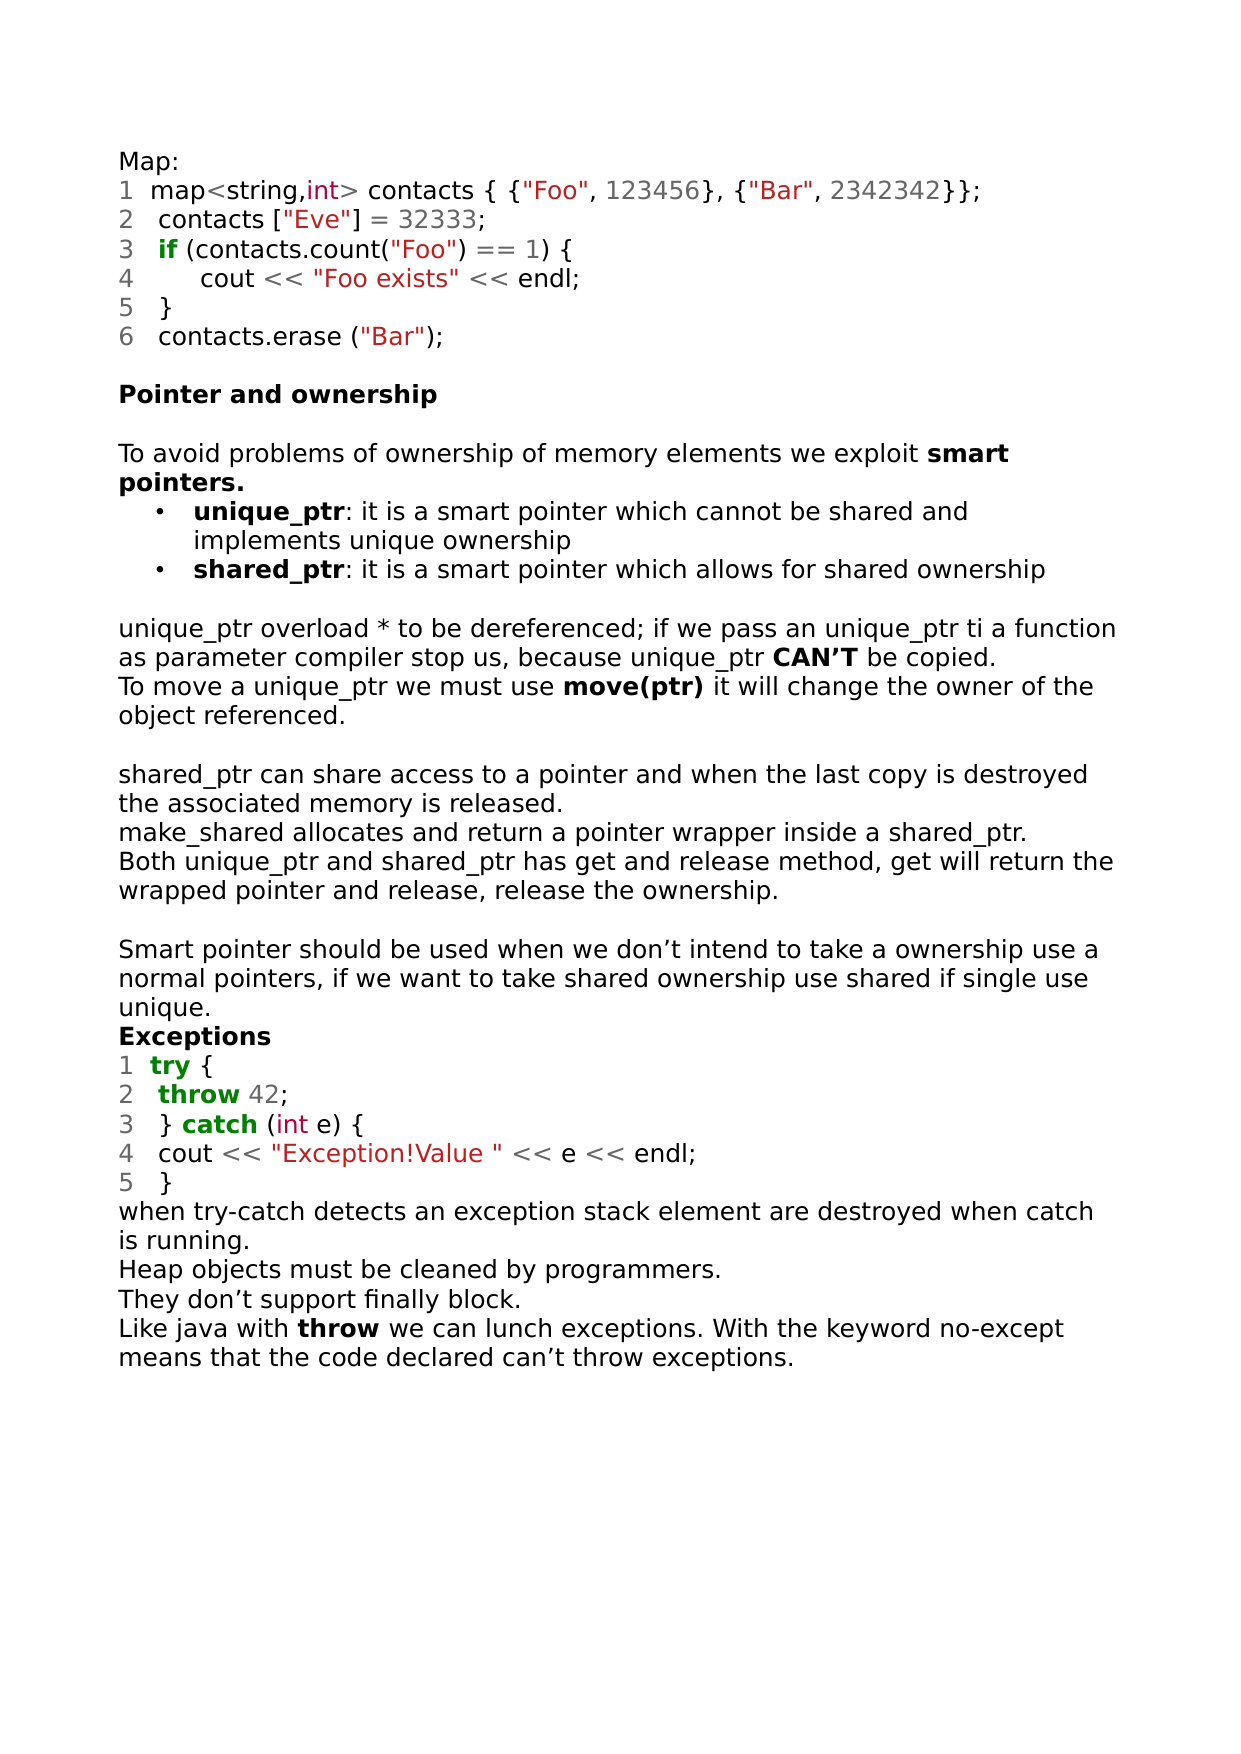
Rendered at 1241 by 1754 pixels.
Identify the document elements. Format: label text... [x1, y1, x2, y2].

text Both unique_ptr and shared_ptr has get and release method, get will return the wrapped pointer and release, release the ownership. [118, 847, 1122, 906]
text shared_ptr can share access to a pointer and when the last copy is destroyed the associated memory is released. [118, 760, 1122, 818]
text unique_ptr overload * to be dereferenced; if we pass an unique_ptr ti a function as parameter compiler stop us, because unique_ptr CAN’T be copied. [118, 614, 1122, 672]
text 3 if (contacts.count("Foo") == 1) { [118, 235, 1122, 264]
text when try-catch detects an exception stack element are destroyed when catch is running. [118, 1197, 1122, 1256]
text They don’t support finally block. [118, 1285, 1122, 1314]
text Like java with throw we can lunch exceptions. With the keyword no-except means that the code declared can’t throw exceptions. [118, 1314, 1122, 1372]
text To avoid problems of ownership of memory elements we exploit smart pointers. [118, 439, 1122, 497]
text Smart pointer should be used when we don’t intend to take a ownership use a normal pointers, if we want to take shared ownership use shared if single use unique. [118, 935, 1122, 1022]
text Exceptions [118, 1022, 1122, 1051]
text Pointer and ownership [118, 381, 1122, 410]
text 4 cout << "Foo exists" << endl; [118, 264, 1122, 293]
text To move a unique_ptr we must use move(ptr) it will change the owner of the object referenced. [118, 672, 1122, 731]
text make_shared allocates and return a pointer wrapper inside a shared_ptr. [118, 818, 1122, 847]
text 3 } catch (int e) { [118, 1110, 1122, 1139]
text 1 try { [118, 1051, 1122, 1081]
text 1 map<string,int> contacts { {"Foo", 123456}, {"Bar", 2342342}}; [118, 176, 1122, 206]
text 2 throw 42; [118, 1081, 1122, 1110]
text Heap objects must be cleaned by programmers. [118, 1256, 1122, 1285]
list shared_ptr: it is a smart pointer which allows for shared ownership [156, 556, 1122, 585]
text 5 } [118, 1168, 1122, 1197]
text 2 contacts ["Eve"] = 32333; [118, 206, 1122, 235]
text 5 } [118, 293, 1122, 322]
text 6 contacts.erase ("Bar"); [118, 322, 1122, 351]
text 4 cout << "Exception!Value " << e << endl; [118, 1139, 1122, 1168]
list unique_ptr: it is a smart pointer which cannot be shared and implements unique ownership [156, 497, 1122, 556]
text Map: [118, 147, 1122, 176]
